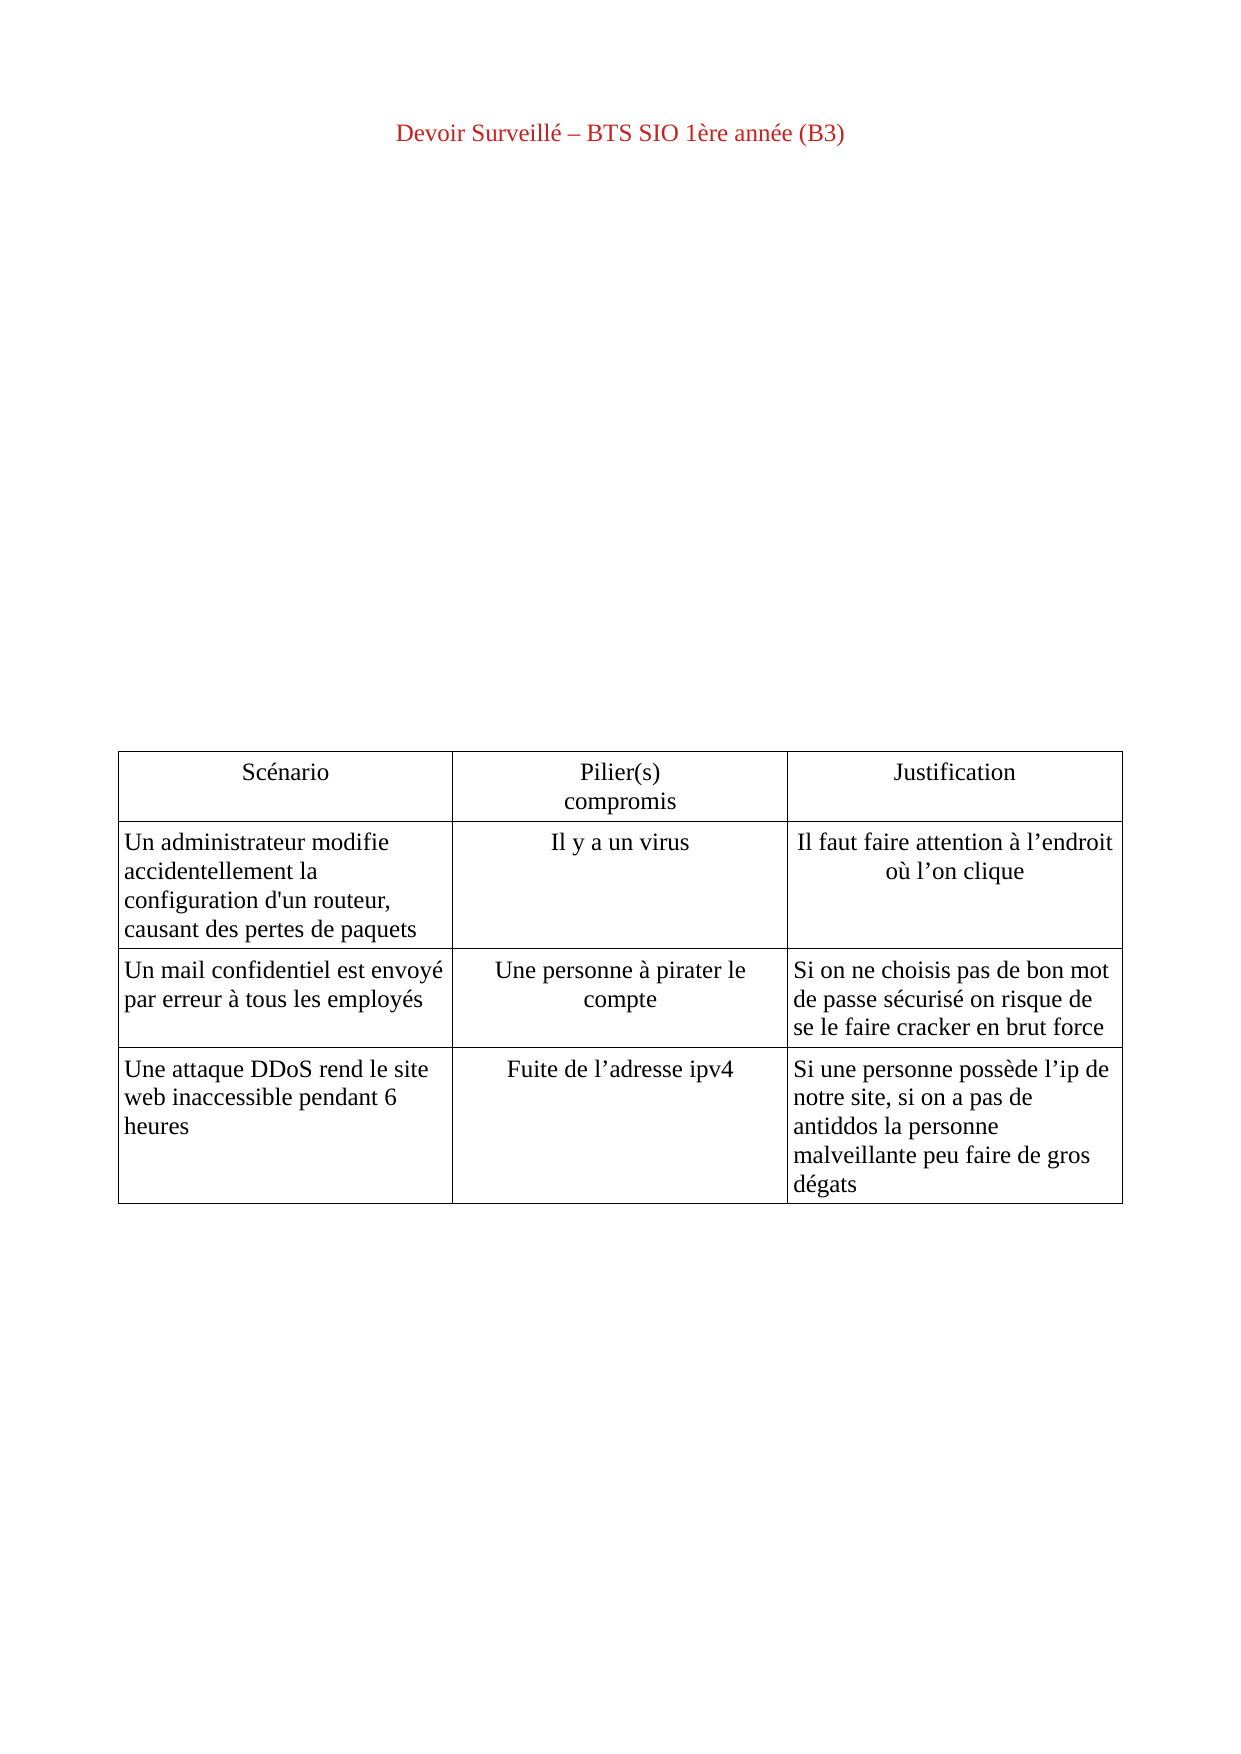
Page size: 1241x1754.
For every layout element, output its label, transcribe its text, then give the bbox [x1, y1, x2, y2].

text Menace, vulnérabilité, incident, risque (1,5 point) [118, 1233, 1122, 1262]
text Menace : Une menace est un considéré comme un virus [118, 1492, 1122, 1520]
text 2. Expliquer ce qu'est la criticité d'un actif et donner 2 critères qui l'influencent [118, 291, 1122, 319]
table_header Scénario [119, 752, 452, 821]
text vulnérabilité : c’est lorsque on coupe notre antivirus et la protection réel de l’ordinateur, il peut y avoir des virus [118, 1520, 1122, 1578]
table_cell Un mail confidentiel est envoyé par erreur à tous les employés [119, 949, 452, 1047]
text 2. [118, 722, 1122, 751]
text 2. Classer les situations ci-dessous et justifier en une phrase: [118, 1319, 1122, 1348]
table_cell Il y a un virus [453, 822, 787, 948]
text Triade CIA (2 points) [118, 463, 1122, 492]
text - informationnel : pouvoir rechercher sur le web des informations qu’il nous faut… [118, 377, 1122, 406]
text La criticité d’un actif c’est comme par exemple si un risque est faible, moyen, grand ... [118, 406, 1122, 434]
text - Intégrité c’est le fait de rajouter des informations [118, 636, 1122, 664]
text b) Un groupe de hackers spécialisé dans les ransomwares cible le secteur de la santé [118, 1377, 1122, 1405]
table_cell Une attaque DDoS rend le site web inaccessible pendant 6 heures [119, 1048, 452, 1203]
table_cell Si une personne possède l’ip de notre site, si on a pas de antiddos la personne malveillante peu faire de gros dégats [788, 1048, 1122, 1203]
text 1. [118, 1463, 1122, 1492]
text - matériel : un clavier, souris... [118, 319, 1122, 348]
table_header Justification [788, 752, 1122, 821]
text Système d'Information et actifs (1,5 point) [118, 233, 1122, 262]
text 1. Donner une définition courte de chacun des 4 termes. [118, 1290, 1122, 1319]
text Devoir Surveillé – BTS SIO 1ère année (B3) [118, 118, 1122, 147]
table_cell Si on ne choisis pas de bon mot de passe sécurisé on risque de se le faire cracker en brut force [788, 949, 1122, 1047]
text incident : un incident c’est quand on va faire une action du genre, cliquer sur un lien de phishing [118, 1578, 1122, 1607]
text a) Les mots de passe administrateurs sont stockés dans un fichier Excel non protégé [118, 1348, 1122, 1377]
text 2. Associer chaque scénario au(x) pilier(s) compromis et justifier: [118, 521, 1122, 549]
table_cell Une personne à pirater le compte [453, 949, 787, 1047]
table_header Pilier(s) compromis [453, 752, 787, 821]
table_cell Il faut faire attention à l’endroit où l’on clique [788, 822, 1122, 948]
text - logiciel : avast, un antivirus [118, 348, 1122, 377]
table_cell Fuite de l’adresse ipv4 [453, 1048, 787, 1203]
table_cell Un administrateur modifie accidentellement la configuration d'un routeur, causant des pertes de paquets [119, 822, 452, 948]
text - confidentialité c’est le fait de garder des informations secrètes [118, 607, 1122, 636]
text - Disponibilité c’est le fait de pouvoir rajouter des informations [118, 664, 1122, 693]
text 1. Citer 3 catégories d'actifs différentes et donner un exemple concret pour chacune. [118, 262, 1122, 291]
text Partie 1 – Révision de cours (6 points) [118, 176, 1122, 204]
text c) Un employé clique sur un lien de phishing et installe un malware sur son poste [118, 1405, 1122, 1434]
text 1. [118, 578, 1122, 607]
text 1. Définir Confidentialité, Intégrité, Disponibilité. [118, 492, 1122, 521]
